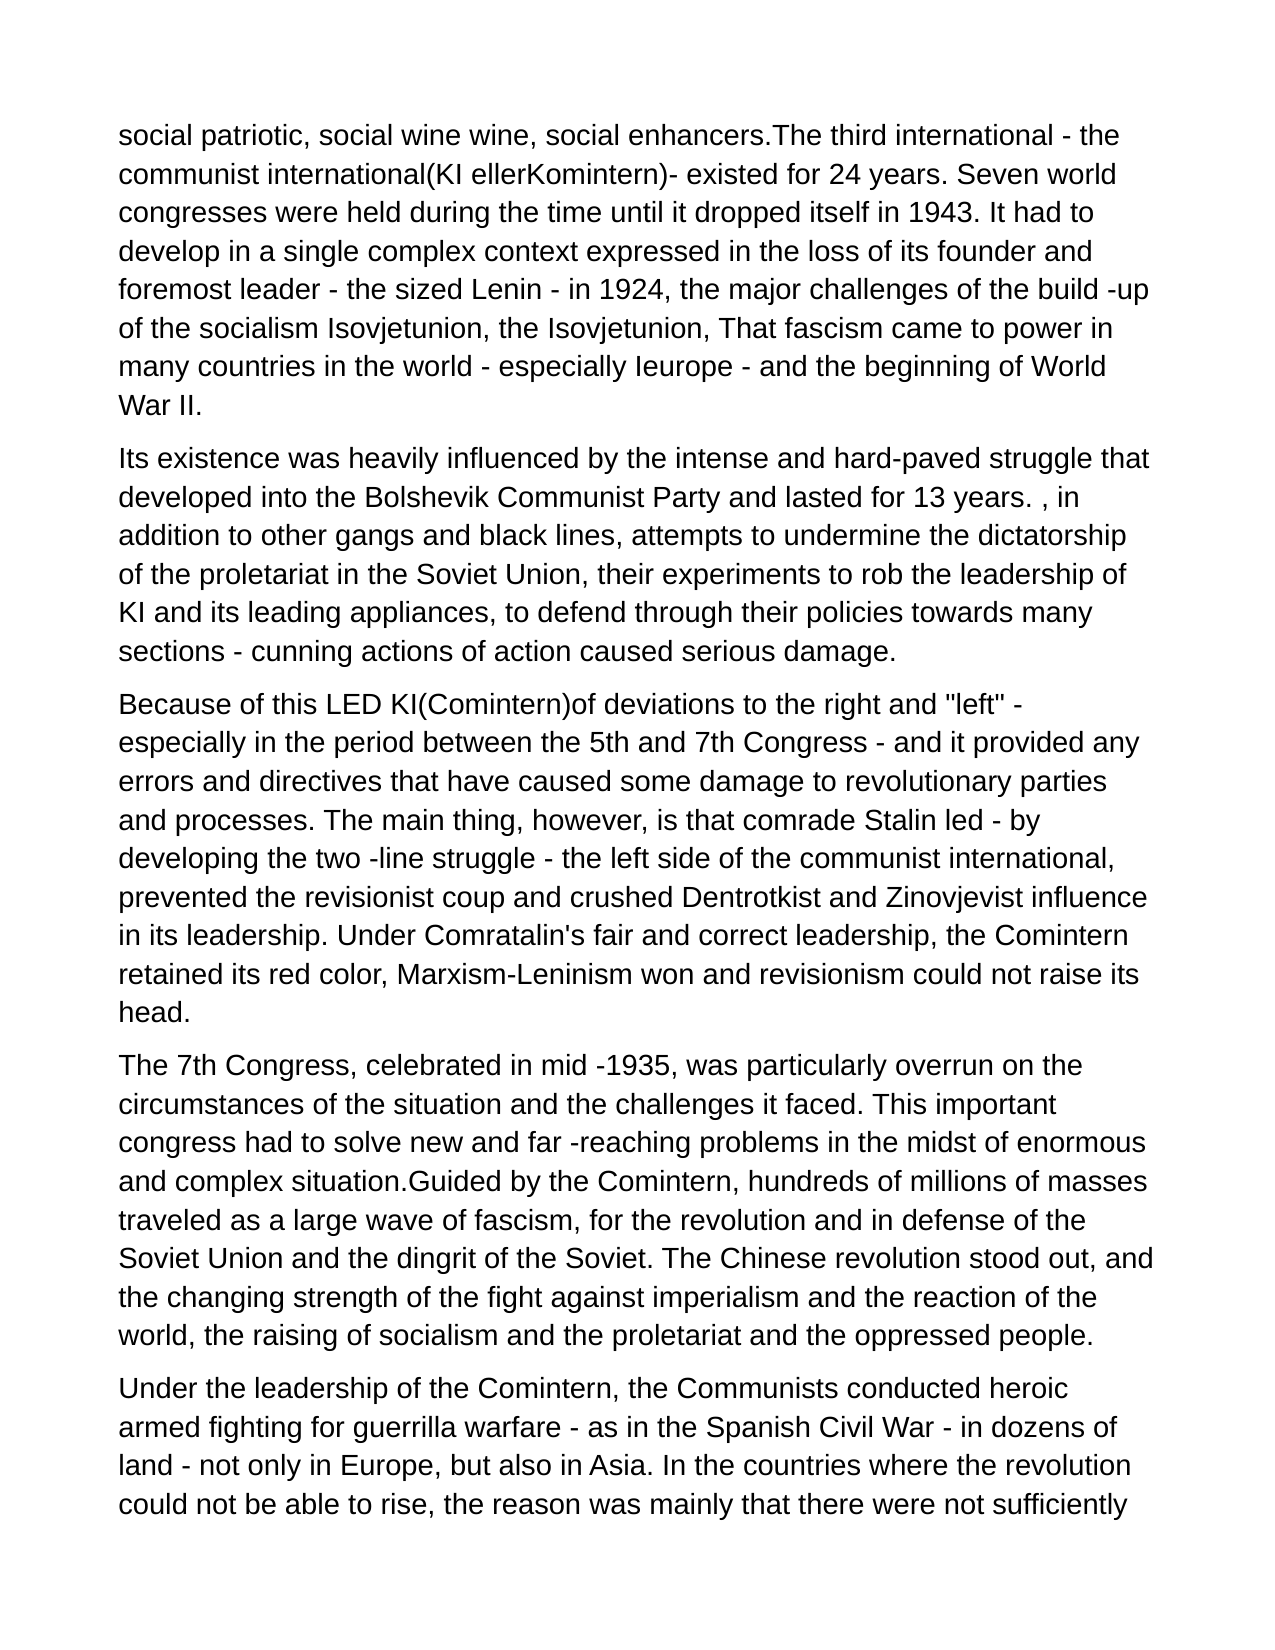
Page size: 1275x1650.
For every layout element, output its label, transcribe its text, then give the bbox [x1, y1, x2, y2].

text Its existence was heavily influenced by the intense and hard-paved struggle that developed into the Bolshevik Communist Party and lasted for 13 years. , in addition to other gangs and black lines, attempts to undermine the dictatorship of the proletariat in the Soviet Union, their experiments to rob the leadership of KI and its leading appliances, to defend through their policies towards many sections - cunning actions of action caused serious damage. [118, 441, 1157, 667]
text Under the leadership of the Comintern, the Communists conducted heroic armed fighting for guerrilla warfare - as in the Spanish Civil War - in dozens of land - not only in Europe, but also in Asia. In the countries where the revolution could not be able to rise, the reason was mainly that there were not sufficiently [118, 1371, 1157, 1520]
text Because of this LED KI(Comintern)of deviations to the right and "left" - especially in the period between the 5th and 7th Congress - and it provided any errors and directives that have caused some damage to revolutionary parties and processes. The main thing, however, is that comrade Stalin led - by developing the two -line struggle - the left side of the communist international, prevented the revisionist coup and crushed Dentrotkist and Zinovjevist influence in its leadership. Under Comratalin's fair and correct leadership, the Comintern retained its red color, Marxism-Leninism won and revisionism could not raise its head. [118, 687, 1157, 1029]
text The 7th Congress, celebrated in mid -1935, was particularly overrun on the circumstances of the situation and the challenges it faced. This important congress had to solve new and far -reaching problems in the midst of enormous and complex situation.Guided by the Comintern, hundreds of millions of masses traveled as a large wave of fascism, for the revolution and in defense of the Soviet Union and the dingrit of the Soviet. The Chinese revolution stood out, and the changing strength of the fight against imperialism and the reaction of the world, the raising of socialism and the proletariat and the oppressed people. [118, 1048, 1157, 1352]
text social patriotic, social wine wine, social enhancers.The third international - the communist international(KI ellerKomintern)- existed for 24 years. Seven world congresses were held during the time until it dropped itself in 1943. It had to develop in a single complex context expressed in the loss of its founder and foremost leader - the sized Lenin - in 1924, the major challenges of the build -up of the socialism Isovjetunion, the Isovjetunion, That fascism came to power in many countries in the world - especially Ieurope - and the beginning of World War II. [118, 118, 1157, 421]
